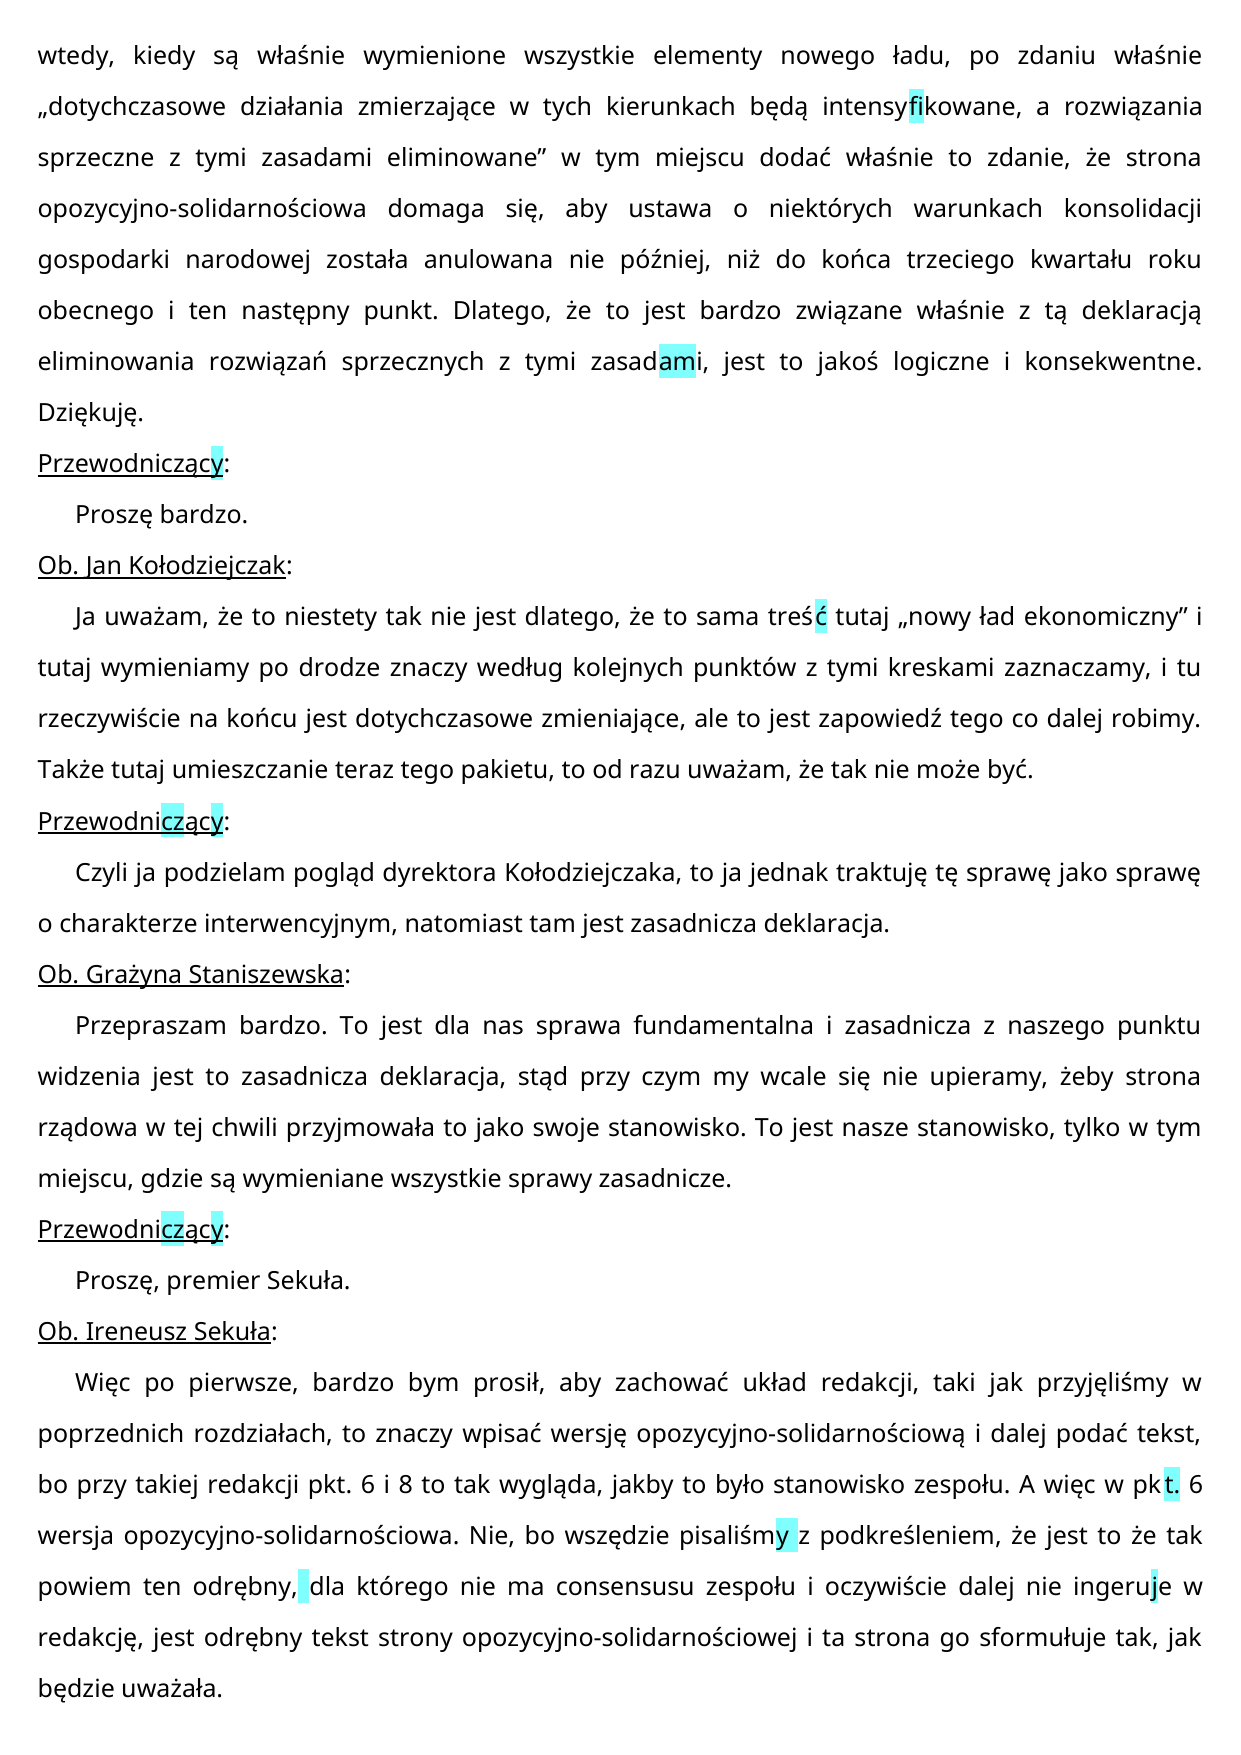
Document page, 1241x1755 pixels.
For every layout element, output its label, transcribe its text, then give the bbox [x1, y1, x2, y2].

text Przepraszam bardzo. To jest dla nas sprawa fundamentalna i zasadnicza z naszego punktu widzenia jest to zasadnicza deklaracja, stąd przy czym my wcale się nie upieramy, żeby strona rządowa w tej chwili przyjmowała to jako swoje stanowisko. To jest nasze stanowisko, tylko w tym miejscu, gdzie są wymieniane wszystkie sprawy zasadnicze. [37, 1007, 1203, 1194]
text Ob. Jan Kołodziejczak: [37, 548, 1203, 582]
text Ob. Grażyna Staniszewska: [37, 956, 1203, 990]
text Przewodniczący: [37, 803, 1203, 837]
text Przewodniczący: [37, 1211, 1203, 1246]
text Proszę bardzo. [37, 497, 1203, 531]
text Ja uważam, że to niestety tak nie jest dlatego, że to sama treść tutaj „nowy ład ekonomiczny” i tutaj wymieniamy po drodze znaczy według kolejnych punktów z tymi kreskami zaznaczamy, i tu rzeczywiście na końcu jest dotychczasowe zmieniające, ale to jest zapowiedź tego co dalej robimy. Także tutaj umieszczanie teraz tego pakietu, to od razu uważam, że tak nie może być. [37, 599, 1203, 786]
text Przewodniczący: [37, 446, 1203, 480]
text Proszę, premier Sekuła. [37, 1262, 1203, 1297]
text wtedy, kiedy są właśnie wymienione wszystkie elementy nowego ładu, po zdaniu właśnie „dotychczasowe działania zmierzające w tych kierunkach będą intensyfikowane, a rozwiązania sprzeczne z tymi zasadami eliminowane” w tym miejscu dodać właśnie to zdanie, że strona opozycyjno-solidarnościowa domaga się, aby ustawa o niektórych warunkach konsolidacji gospodarki narodowej została anulowana nie później, niż do końca trzeciego kwartału roku obecnego i ten następny punkt. Dlatego, że to jest bardzo związane właśnie z tą deklaracją eliminowania rozwiązań sprzecznych z tymi zasadami, jest to jakoś logiczne i konsekwentne. Dziękuję. [37, 37, 1203, 429]
text Czyli ja podzielam pogląd dyrektora Kołodziejczaka, to ja jednak traktuję tę sprawę jako sprawę o charakterze interwencyjnym, natomiast tam jest zasadnicza deklaracja. [37, 854, 1203, 939]
text Więc po pierwsze, bardzo bym prosił, aby zachować układ redakcji, taki jak przyjęliśmy w poprzednich rozdziałach, to znaczy wpisać wersję opozycyjno-solidarnościową i dalej podać tekst, bo przy takiej redakcji pkt. 6 i 8 to tak wygląda, jakby to było stanowisko zespołu. A więc w pkt. 6 wersja opozycyjno-solidarnościowa. Nie, bo wszędzie pisaliśmy z podkreśleniem, że jest to że tak powiem ten odrębny, dla którego nie ma consensusu zespołu i oczywiście dalej nie ingeruje w redakcję, jest odrębny tekst strony opozycyjno-solidarnościowej i ta strona go sformułuje tak, jak będzie uważała. [37, 1364, 1203, 1705]
text Ob. Ireneusz Sekuła: [37, 1313, 1203, 1348]
